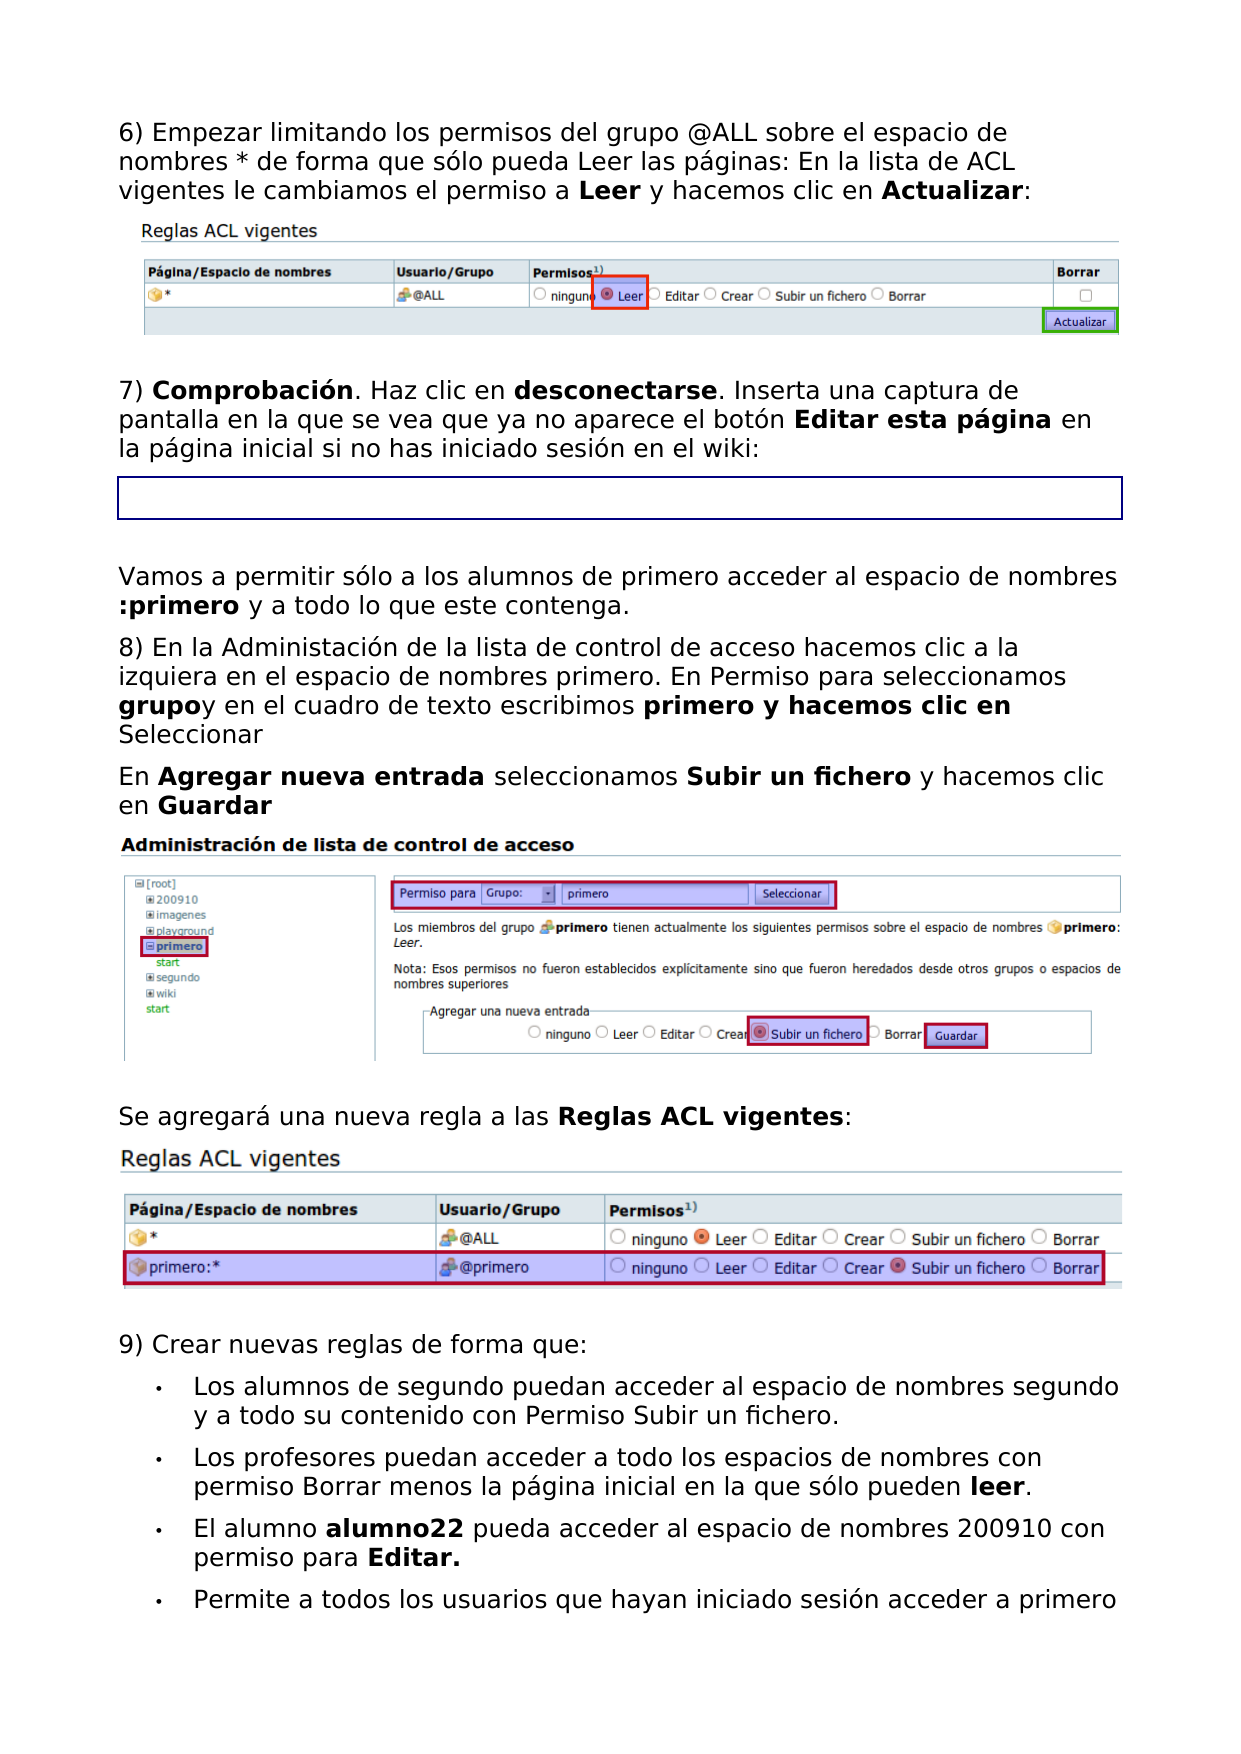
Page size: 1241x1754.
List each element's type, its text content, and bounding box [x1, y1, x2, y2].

text En Agregar nueva entrada seleccionamos Subir un fichero y hacemos clic en Guardar [118, 762, 1122, 820]
text Se agregará una nueva regla a las Reglas ACL vigentes: [118, 1102, 1122, 1132]
text Vamos a permitir sólo a los alumnos de primero acceder al espacio de nombres :primero y a todo lo que este contenga. [118, 562, 1122, 620]
picture [118, 1144, 1123, 1289]
list Permite a todos los usuarios que hayan iniciado sesión acceder a primero [156, 1585, 1122, 1614]
picture [118, 218, 1123, 335]
table_header [119, 478, 1121, 518]
picture [118, 832, 1123, 1061]
text 8) En la Administación de la lista de control de acceso hacemos clic a la izquiera en el espacio de nombres primero. En Permiso para seleccionamos grupoy en el cuadro de texto escribimos primero y hacemos clic en Seleccionar [118, 633, 1122, 749]
text 7) Comprobación. Haz clic en desconectarse. Inserta una captura de pantalla en la que se vea que ya no aparece el botón Editar esta página en la página inicial si no has iniciado sesión en el wiki: [118, 376, 1122, 463]
list Los profesores puedan acceder a todo los espacios de nombres con permiso Borrar menos la página inicial en la que sólo pueden leer. [156, 1443, 1122, 1501]
text 6) Empezar limitando los permisos del grupo @ALL sobre el espacio de nombres * de forma que sólo pueda Leer las páginas: En la lista de ACL vigentes le cambiamos el permiso a Leer y hacemos clic en Actualizar: [118, 118, 1122, 206]
text 9) Crear nuevas reglas de forma que: [118, 1331, 1122, 1360]
list El alumno alumno22 pueda acceder al espacio de nombres 200910 con permiso para Editar. [156, 1514, 1122, 1572]
list Los alumnos de segundo puedan acceder al espacio de nombres segundo y a todo su contenido con Permiso Subir un fichero. [156, 1372, 1122, 1431]
